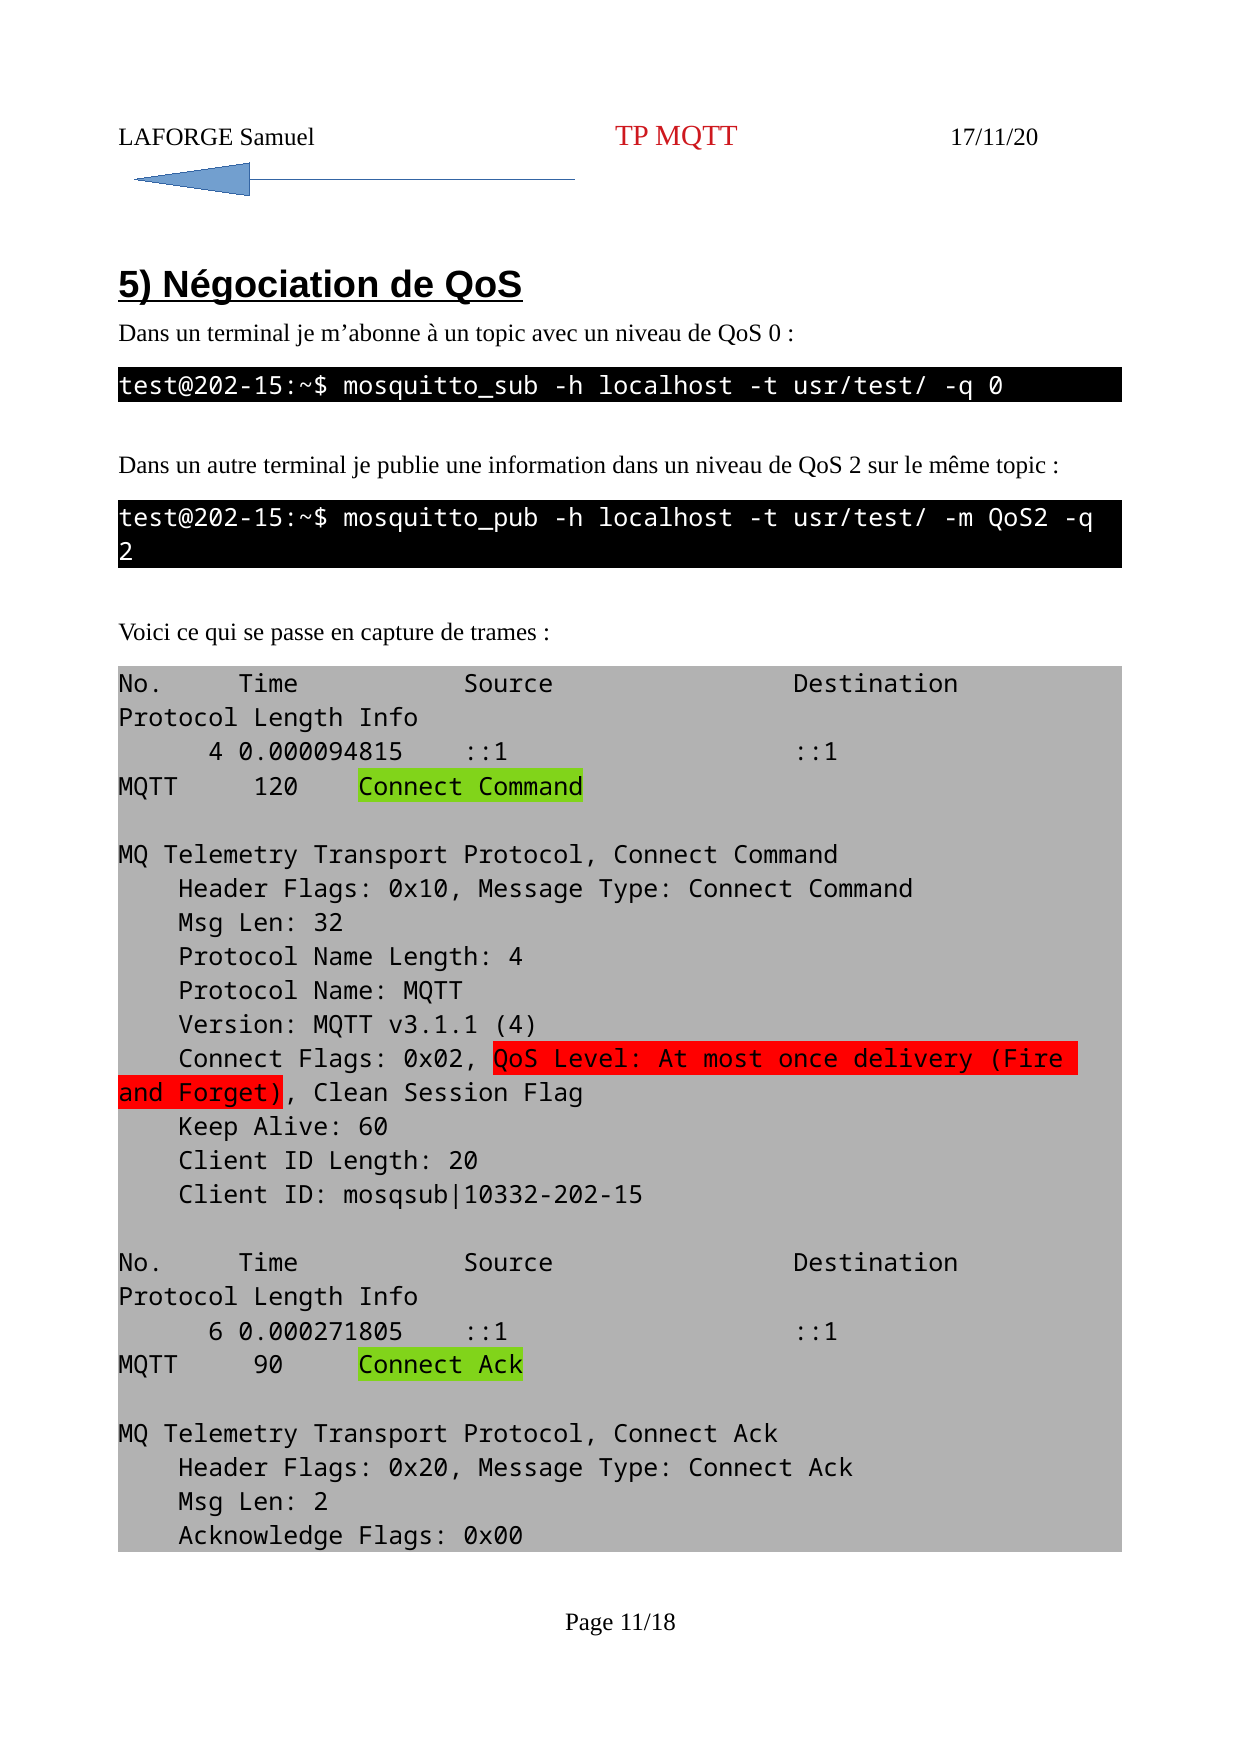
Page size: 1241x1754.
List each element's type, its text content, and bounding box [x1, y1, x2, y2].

text Client ID: mosqsub|10332-202-15 [118, 1177, 1122, 1211]
text Msg Len: 32 [118, 904, 1122, 938]
text Voici ce qui se passe en capture de trames : [118, 617, 1122, 646]
subtitle 5) Négociation de QoS [118, 262, 1122, 306]
text Client ID Length: 20 [118, 1143, 1122, 1177]
text 6 0.000271805 ::1 ::1 MQTT 90 Connect Ack [118, 1313, 1122, 1381]
text test@202-15:~$ mosquitto_sub -h localhost -t usr/test/ -q 0 [118, 367, 1122, 402]
text MQ Telemetry Transport Protocol, Connect Ack [118, 1415, 1122, 1449]
text test@202-15:~$ mosquitto_pub -h localhost -t usr/test/ -m QoS2 -q 2 [118, 500, 1122, 568]
text Protocol Name: MQTT [118, 972, 1122, 1007]
text Msg Len: 2 [118, 1483, 1122, 1517]
text Protocol Name Length: 4 [118, 938, 1122, 972]
text 4 0.000094815 ::1 ::1 MQTT 120 Connect Command [118, 734, 1122, 802]
text Acknowledge Flags: 0x00 [118, 1517, 1122, 1552]
text Version: MQTT v3.1.1 (4) [118, 1007, 1122, 1041]
text Dans un terminal je m’abonne à un topic avec un niveau de QoS 0 : [118, 318, 1122, 347]
text No. Time Source Destination Protocol Length Info [118, 1245, 1122, 1313]
text Header Flags: 0x20, Message Type: Connect Ack [118, 1449, 1122, 1483]
text Dans un autre terminal je publie une information dans un niveau de QoS 2 sur le même topic : [118, 451, 1122, 479]
text Header Flags: 0x10, Message Type: Connect Command [118, 870, 1122, 904]
text Connect Flags: 0x02, QoS Level: At most once delivery (Fire and Forget), Clean Session Flag [118, 1041, 1122, 1109]
text MQ Telemetry Transport Protocol, Connect Command [118, 836, 1122, 870]
text Keep Alive: 60 [118, 1109, 1122, 1143]
text No. Time Source Destination Protocol Length Info [118, 666, 1122, 734]
